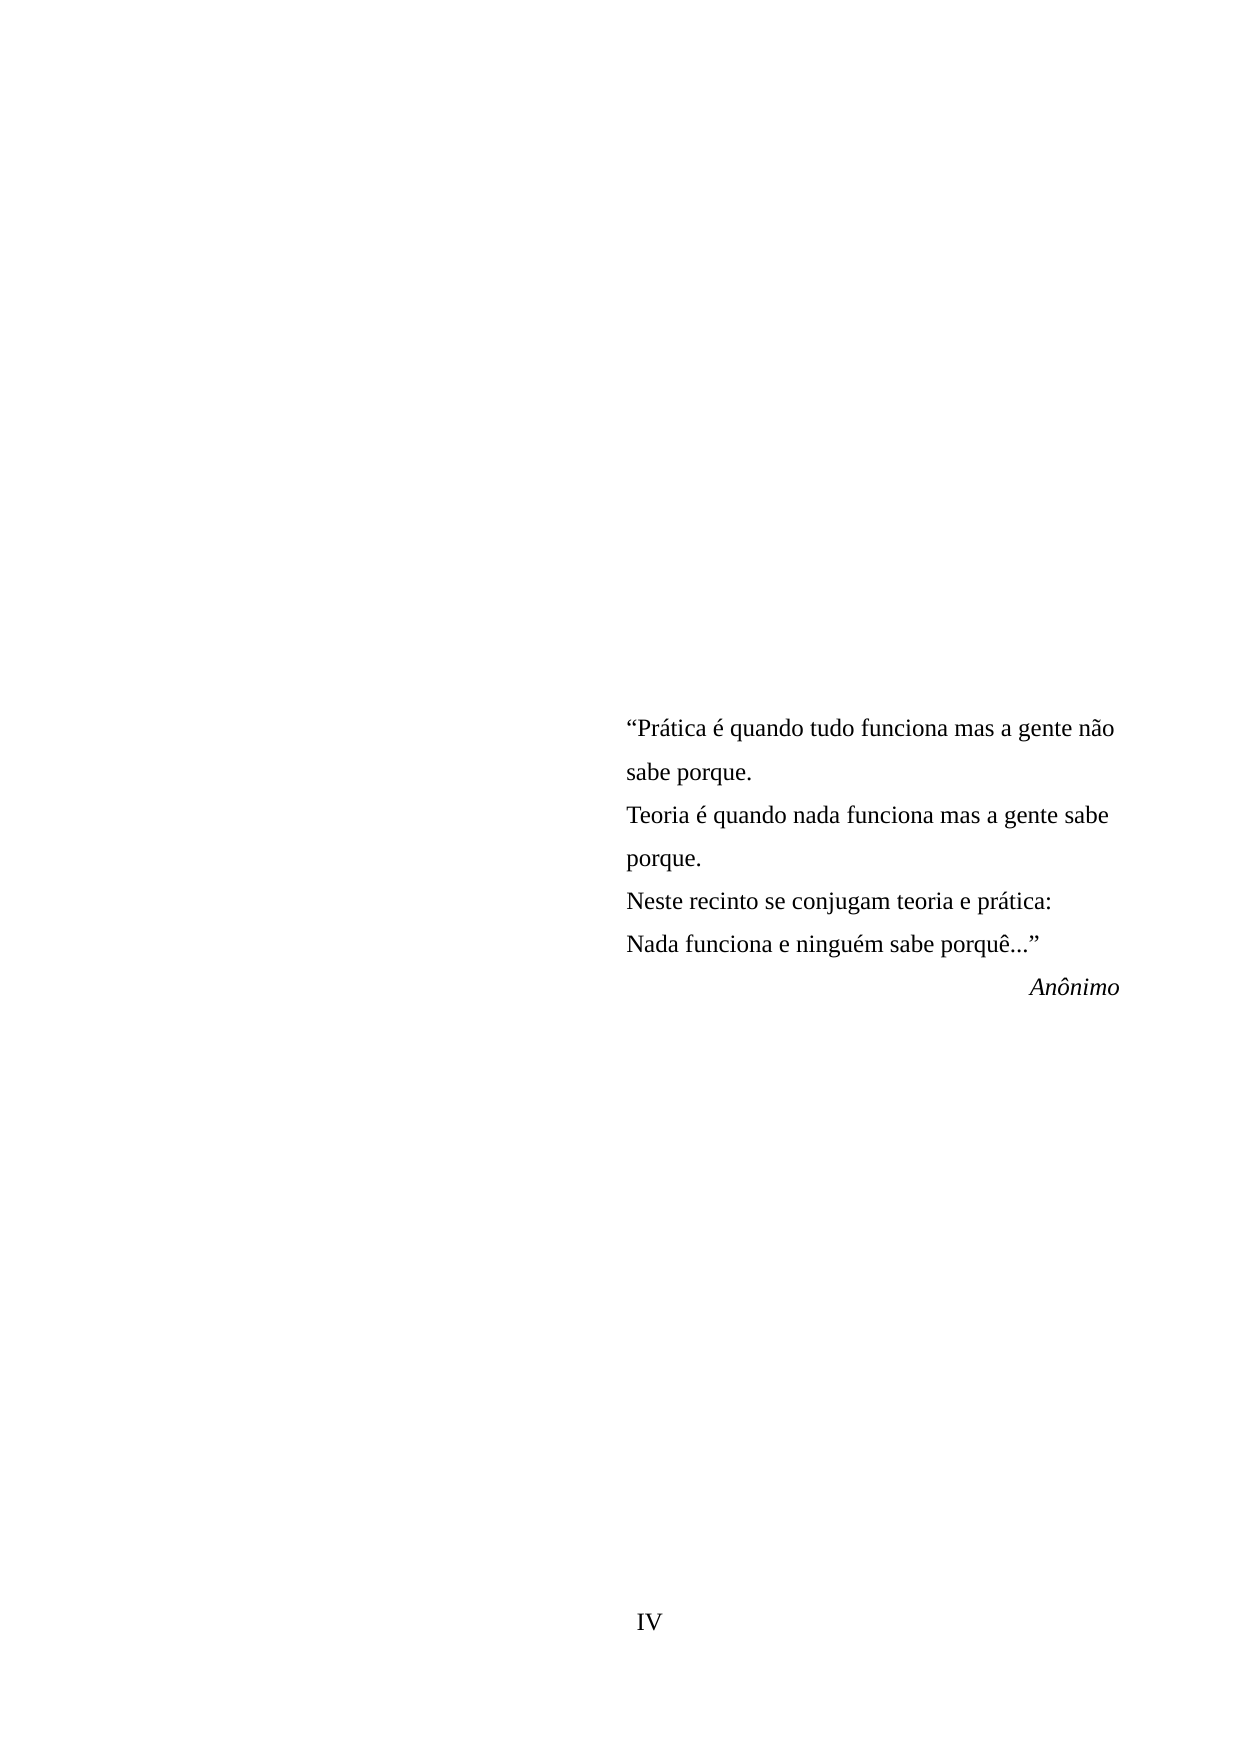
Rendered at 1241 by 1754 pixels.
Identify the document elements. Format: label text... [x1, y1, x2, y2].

text “Prática é quando tudo funciona mas a gente não sabe porque. Teoria é quando nada funciona mas a gente sabe porque. Neste recinto se conjugam teoria e prática: Nada funciona e ninguém sabe porquê...” [626, 713, 1122, 958]
text Anônimo [626, 972, 1122, 1001]
